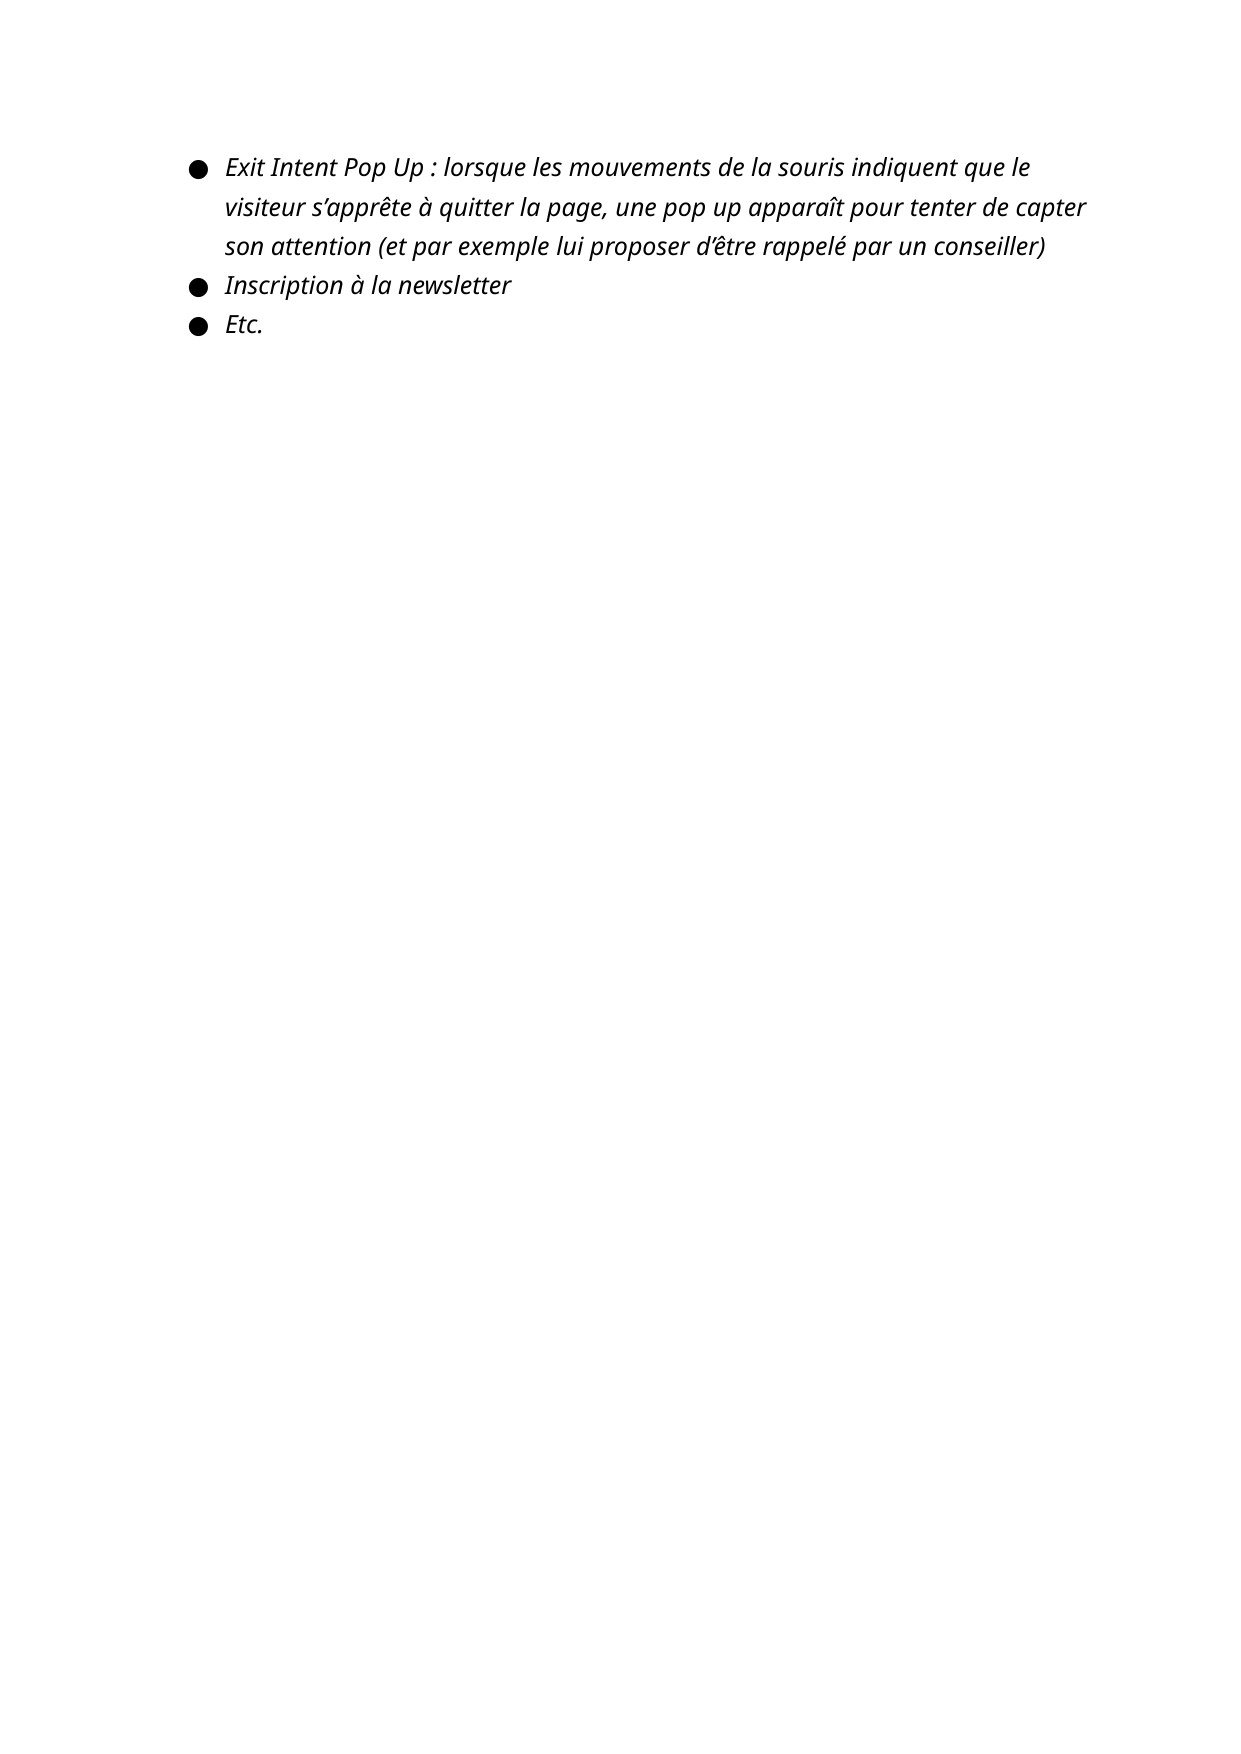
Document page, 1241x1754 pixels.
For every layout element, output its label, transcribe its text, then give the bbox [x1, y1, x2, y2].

list Exit Intent Pop Up : lorsque les mouvements de la souris indiquent que le visiteur s’apprête à quitter la page, une pop up apparaît pour tenter de capter son attention (et par exemple lui proposer d’être rappelé par un conseiller) [187, 150, 1090, 262]
list Etc. [187, 307, 1090, 341]
list Inscription à la newsletter [187, 267, 1090, 302]
